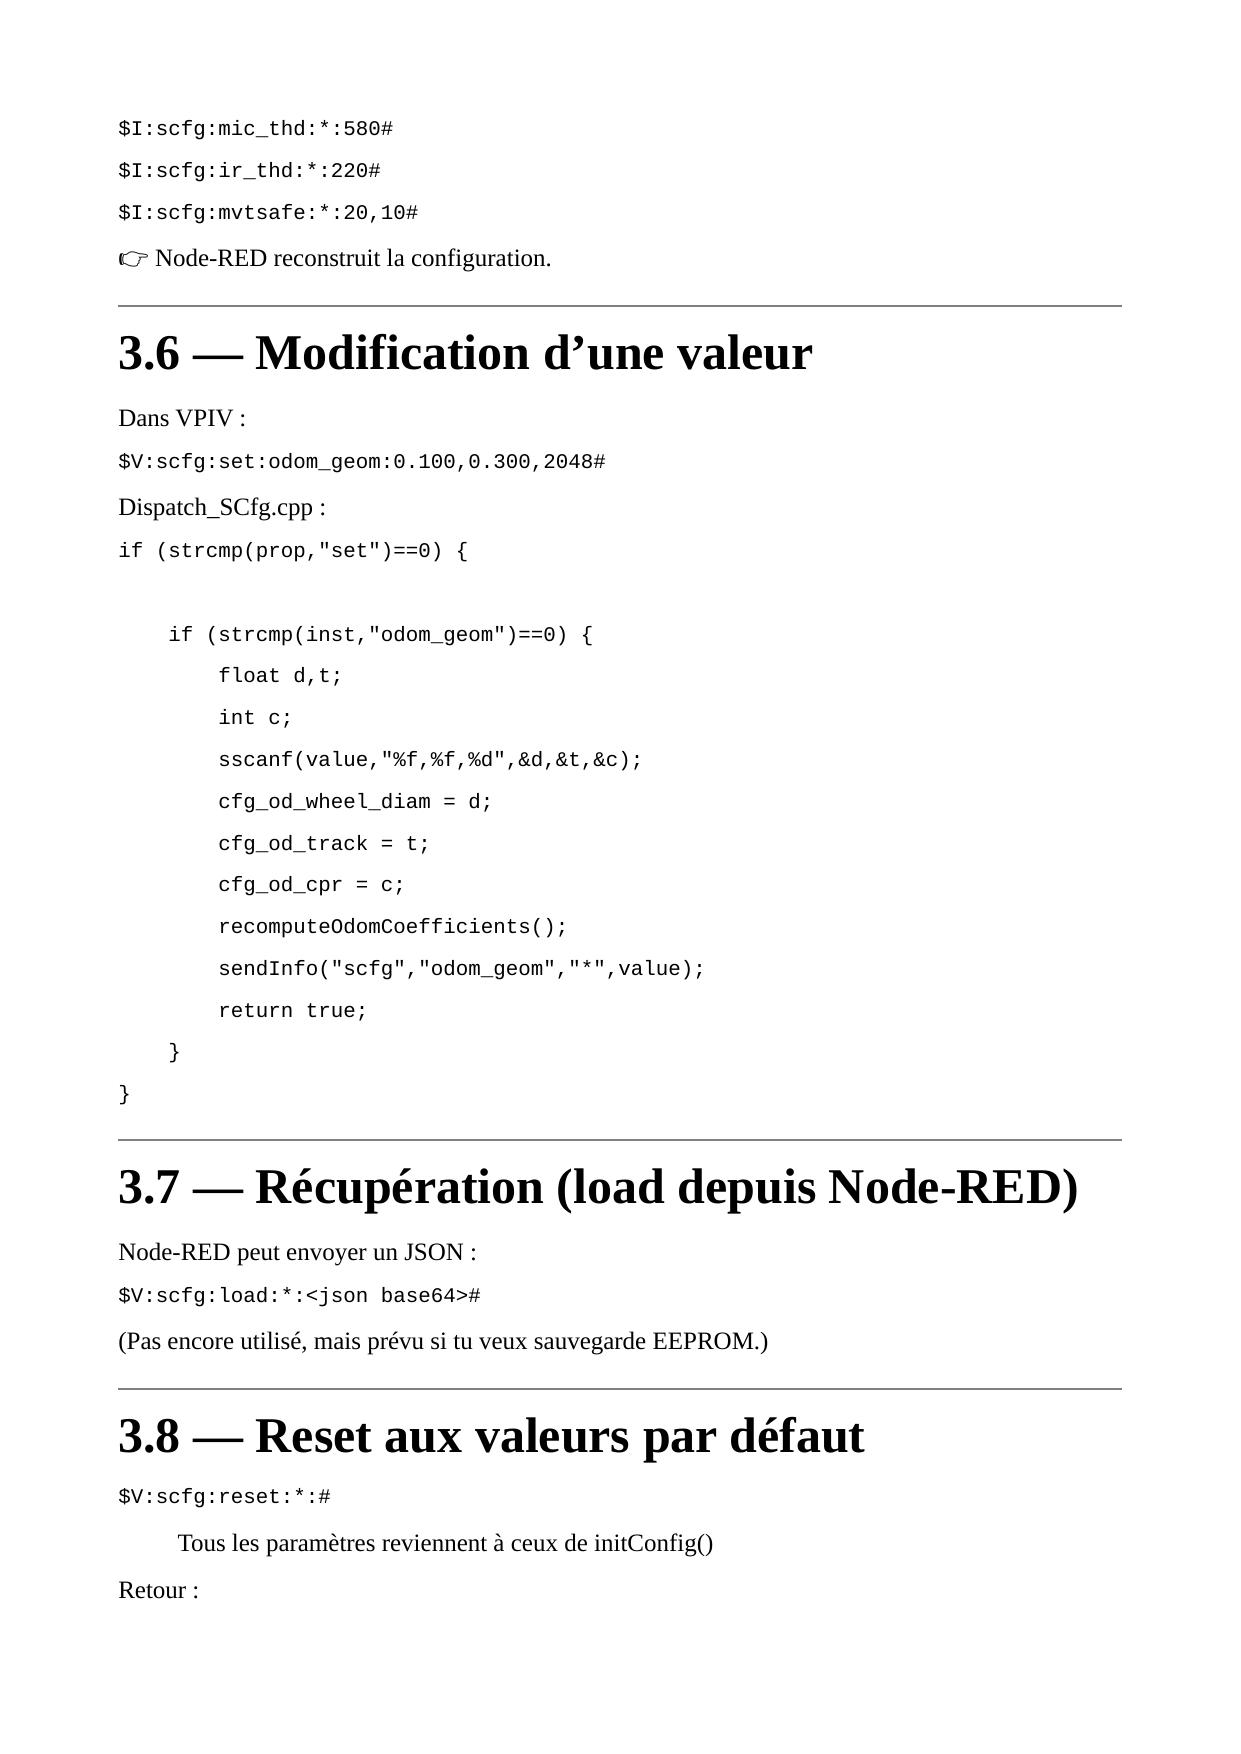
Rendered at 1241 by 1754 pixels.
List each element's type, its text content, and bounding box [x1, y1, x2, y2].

text Retour : [118, 1575, 1122, 1604]
text if (strcmp(prop,"set")==0) { [118, 540, 1122, 564]
text } [118, 1041, 1122, 1065]
text } [118, 1083, 1122, 1107]
text $I:scfg:ir_thd:*:220# [118, 160, 1122, 183]
text Tous les paramètres reviennent à ceux de initConfig() [177, 1528, 1063, 1557]
text return true; [118, 999, 1122, 1023]
text $I:scfg:mvtsafe:*:20,10# [118, 202, 1122, 225]
text if (strcmp(inst,"odom_geom")==0) { [118, 624, 1122, 647]
text cfg_od_cpr = c; [118, 874, 1122, 898]
text $I:scfg:mic_thd:*:580# [118, 118, 1122, 142]
text 👉 Node-RED reconstruit la configuration. [118, 243, 1122, 272]
text $V:scfg:set:odom_geom:0.100,0.300,2048# [118, 451, 1122, 474]
text sscanf(value,"%f,%f,%d",&d,&t,&c); [118, 749, 1122, 773]
text Node-RED peut envoyer un JSON : [118, 1237, 1122, 1266]
text cfg_od_track = t; [118, 832, 1122, 856]
subtitle 3.7 — Récupération (load depuis Node-RED) [118, 1156, 1122, 1214]
text Dans VPIV : [118, 403, 1122, 432]
text recomputeOdomCoefficients(); [118, 916, 1122, 940]
text float d,t; [118, 665, 1122, 689]
text $V:scfg:reset:*:# [118, 1486, 1122, 1510]
subtitle 3.8 — Reset aux valeurs par défaut [118, 1405, 1122, 1463]
text Dispatch_SCfg.cpp : [118, 492, 1122, 521]
text cfg_od_wheel_diam = d; [118, 791, 1122, 814]
text sendInfo("scfg","odom_geom","*",value); [118, 958, 1122, 981]
text $V:scfg:load:*:<json base64># [118, 1284, 1122, 1308]
text int c; [118, 707, 1122, 731]
subtitle 3.6 — Modification d’une valeur [118, 322, 1122, 380]
text (Pas encore utilisé, mais prévu si tu veux sauvegarde EEPROM.) [118, 1326, 1122, 1355]
